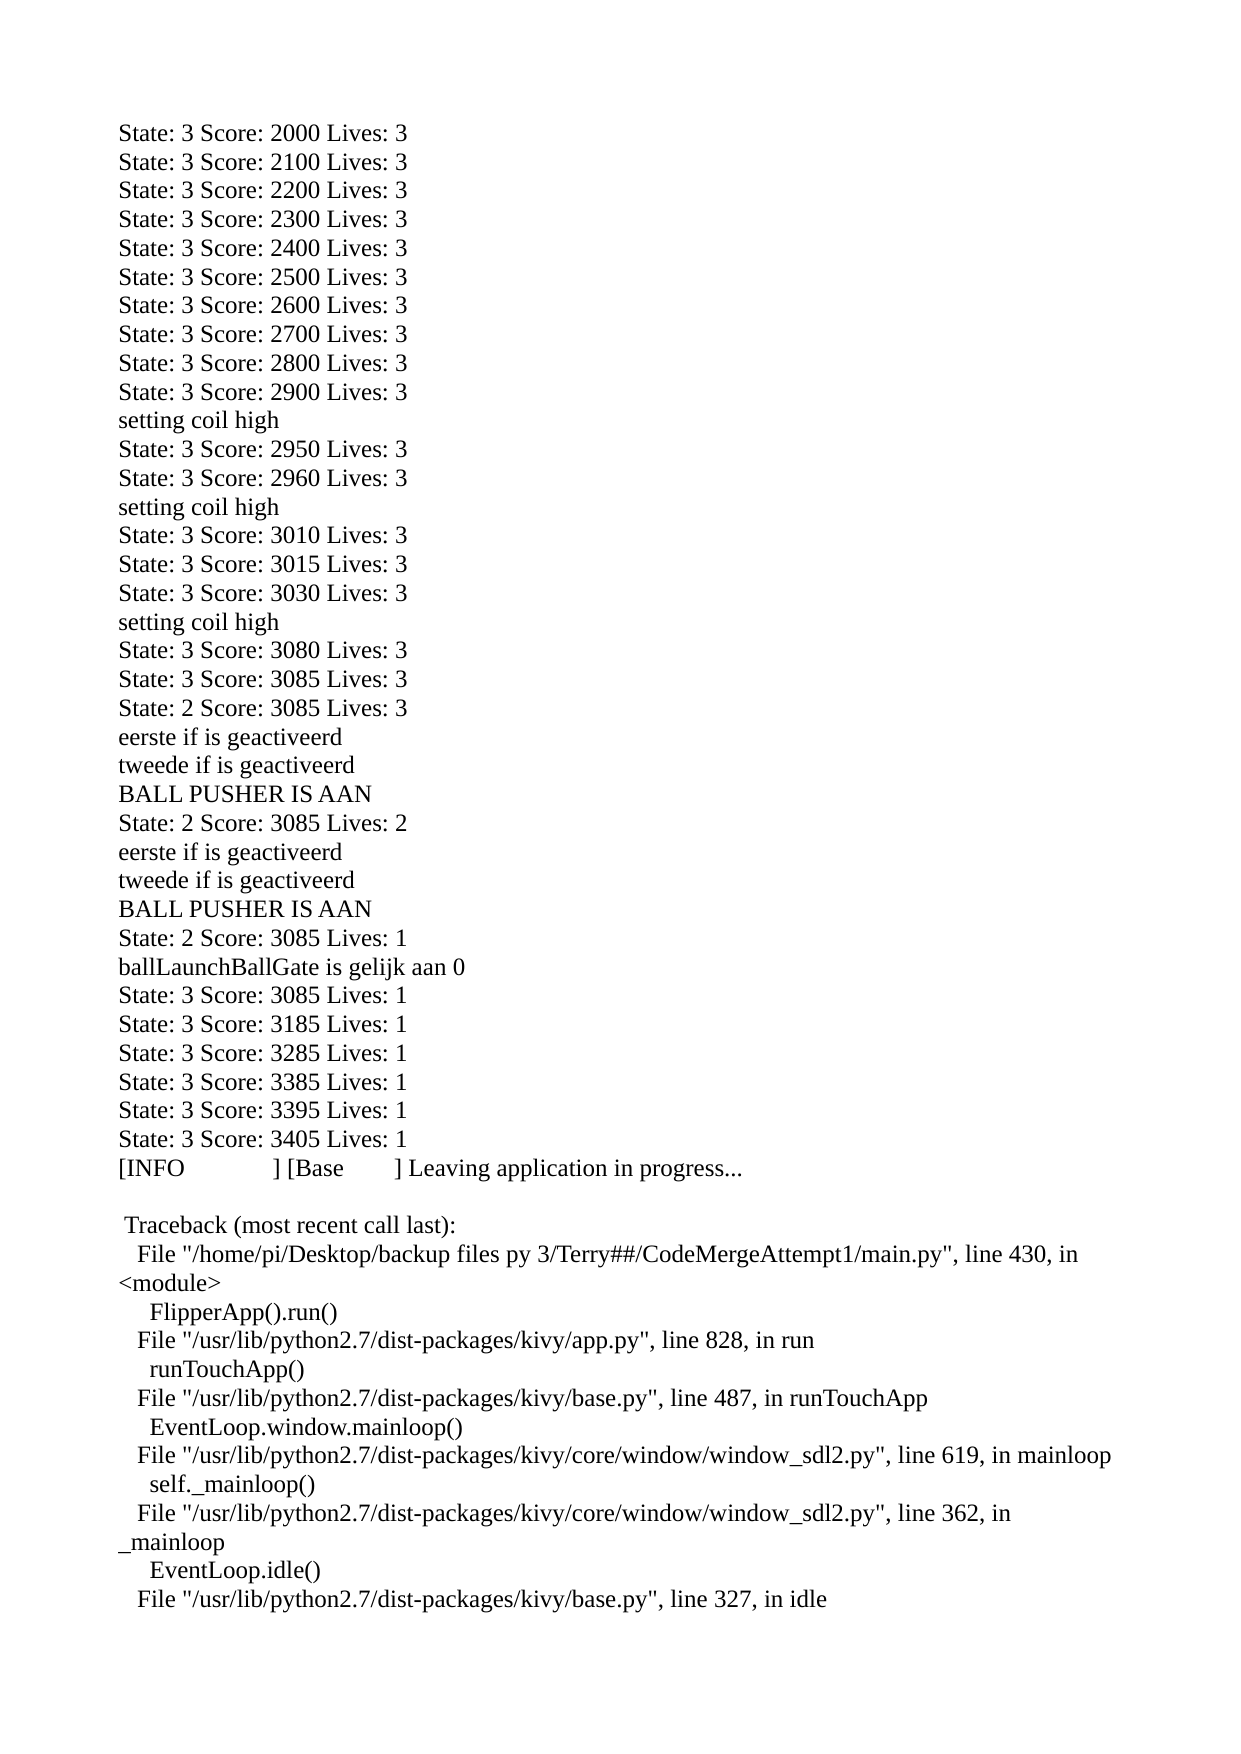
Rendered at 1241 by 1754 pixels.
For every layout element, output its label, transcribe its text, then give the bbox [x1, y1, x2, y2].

text State: 2 Score: 3085 Lives: 2 [118, 808, 1122, 837]
text State: 3 Score: 3285 Lives: 1 [118, 1038, 1122, 1067]
text tweede if is geactiveerd [118, 751, 1122, 779]
text setting coil high [118, 607, 1122, 636]
text State: 3 Score: 2400 Lives: 3 [118, 233, 1122, 262]
text State: 3 Score: 3080 Lives: 3 [118, 636, 1122, 664]
text State: 3 Score: 3015 Lives: 3 [118, 549, 1122, 578]
text EventLoop.window.mainloop() [118, 1412, 1122, 1441]
text BALL PUSHER IS AAN [118, 779, 1122, 808]
text State: 3 Score: 2900 Lives: 3 [118, 377, 1122, 406]
text State: 2 Score: 3085 Lives: 1 [118, 923, 1122, 952]
text runTouchApp() [118, 1354, 1122, 1383]
text File "/usr/lib/python2.7/dist-packages/kivy/core/window/window_sdl2.py", line 362, in _mainloop [118, 1498, 1122, 1556]
text EventLoop.idle() [118, 1556, 1122, 1584]
text State: 3 Score: 3185 Lives: 1 [118, 1009, 1122, 1038]
text BALL PUSHER IS AAN [118, 894, 1122, 923]
text State: 3 Score: 2600 Lives: 3 [118, 291, 1122, 319]
text eerste if is geactiveerd [118, 722, 1122, 751]
text State: 3 Score: 3385 Lives: 1 [118, 1067, 1122, 1096]
text File "/usr/lib/python2.7/dist-packages/kivy/app.py", line 828, in run [118, 1326, 1122, 1354]
text State: 3 Score: 2950 Lives: 3 [118, 434, 1122, 463]
text State: 3 Score: 3030 Lives: 3 [118, 578, 1122, 607]
text State: 3 Score: 3085 Lives: 3 [118, 664, 1122, 693]
text State: 3 Score: 2100 Lives: 3 [118, 147, 1122, 176]
text setting coil high [118, 406, 1122, 434]
text setting coil high [118, 492, 1122, 521]
text ballLaunchBallGate is gelijk aan 0 [118, 952, 1122, 981]
text State: 3 Score: 2000 Lives: 3 [118, 118, 1122, 147]
text File "/home/pi/Desktop/backup files py 3/Terry##/CodeMergeAttempt1/main.py", line 430, in <module> [118, 1239, 1122, 1297]
text State: 3 Score: 2700 Lives: 3 [118, 319, 1122, 348]
text State: 3 Score: 3405 Lives: 1 [118, 1124, 1122, 1153]
text FlipperApp().run() [118, 1297, 1122, 1326]
text Traceback (most recent call last): [118, 1211, 1122, 1239]
text State: 3 Score: 3395 Lives: 1 [118, 1096, 1122, 1124]
text eerste if is geactiveerd [118, 837, 1122, 866]
text State: 2 Score: 3085 Lives: 3 [118, 693, 1122, 722]
text State: 3 Score: 2800 Lives: 3 [118, 348, 1122, 377]
text self._mainloop() [118, 1469, 1122, 1498]
text State: 3 Score: 2200 Lives: 3 [118, 176, 1122, 204]
text State: 3 Score: 3085 Lives: 1 [118, 981, 1122, 1009]
text State: 3 Score: 2500 Lives: 3 [118, 262, 1122, 291]
text [INFO ] [Base ] Leaving application in progress... [118, 1153, 1122, 1182]
text File "/usr/lib/python2.7/dist-packages/kivy/base.py", line 327, in idle [118, 1584, 1122, 1613]
text State: 3 Score: 2960 Lives: 3 [118, 463, 1122, 492]
text File "/usr/lib/python2.7/dist-packages/kivy/base.py", line 487, in runTouchApp [118, 1383, 1122, 1412]
text State: 3 Score: 2300 Lives: 3 [118, 204, 1122, 233]
text State: 3 Score: 3010 Lives: 3 [118, 521, 1122, 549]
text tweede if is geactiveerd [118, 866, 1122, 894]
text File "/usr/lib/python2.7/dist-packages/kivy/core/window/window_sdl2.py", line 619, in mainloop [118, 1441, 1122, 1469]
